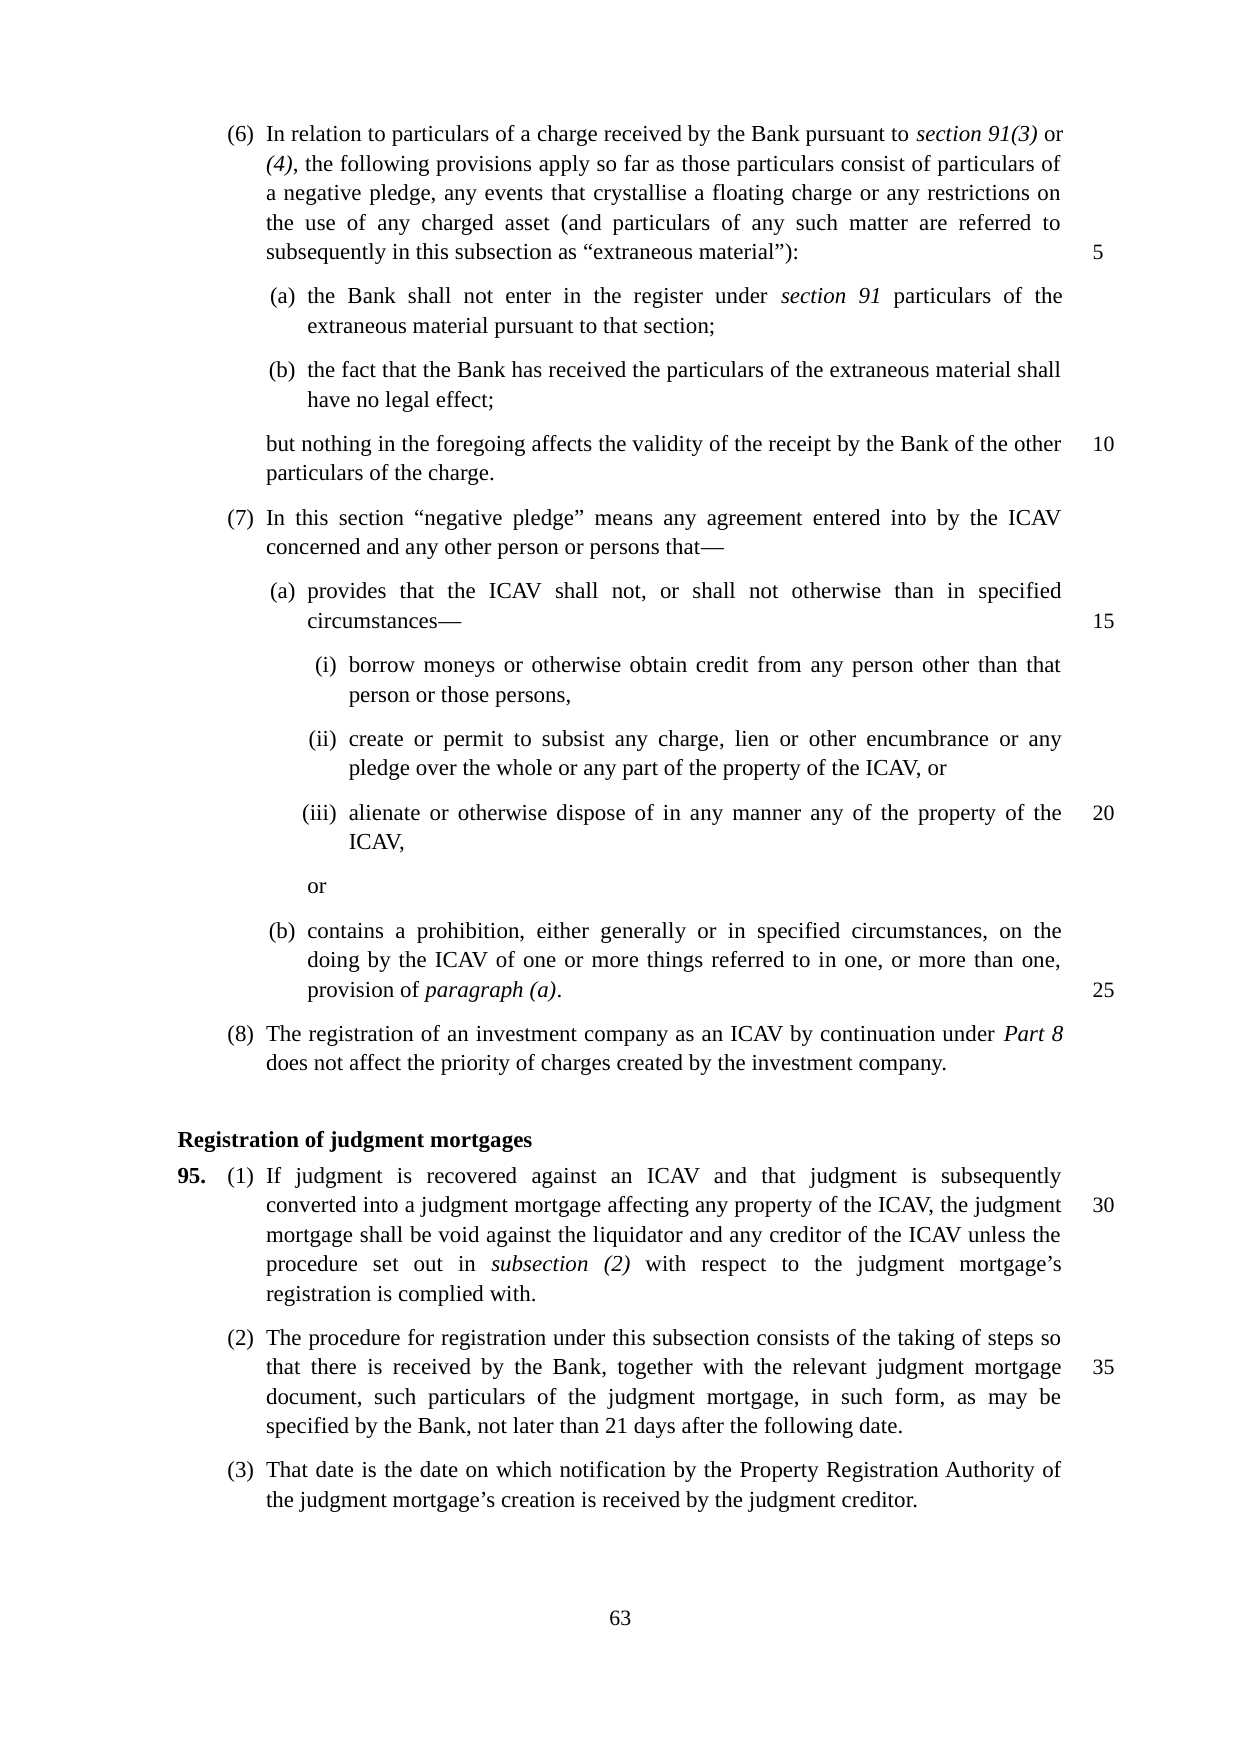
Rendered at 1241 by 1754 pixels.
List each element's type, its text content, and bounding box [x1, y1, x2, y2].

text (8) The registration of an investment company as an ICAV by continuation under Part 8 does not affect the priority of charges created by the investment company. [177, 1018, 1063, 1077]
text (2) The procedure for registration under this subsection consists of the taking of steps so that there is received by the Bank, together with the relevant judgment mortgage document, such particulars of the judgment mortgage, in such form, as may be specified by the Bank, not later than 21 days after the following date. [177, 1322, 1063, 1439]
text but nothing in the foregoing affects the validity of the receipt by the Bank of the other particulars of the charge. [177, 428, 1063, 487]
text (b) the fact that the Bank has received the particulars of the extraneous material shall have no legal effect; [177, 354, 1063, 413]
text (6) In relation to particulars of a charge received by the Bank pursuant to section 91(3) or (4), the following provisions apply so far as those particulars consist of particulars of a negative pledge, any events that crystallise a floating charge or any restrictions on the use of any charged asset (and particulars of any such matter are referred to subsequently in this subsection as “extraneous material”): [177, 118, 1063, 266]
text (7) In this section “negative pledge” means any agreement entered into by the ICAV concerned and any other person or persons that⁠— [177, 502, 1063, 561]
text 95. (1) If judgment is recovered against an ICAV and that judgment is subsequently converted into a judgment mortgage affecting any property of the ICAV, the judgment mortgage shall be void against the liquidator and any creditor of the ICAV unless the procedure set out in subsection (2) with respect to the judgment mortgage’s registration is complied with. [177, 1159, 1063, 1307]
text or [177, 870, 1063, 900]
text (i) borrow moneys or otherwise obtain credit from any person other than that person or those persons, [177, 649, 1063, 708]
text (a) provides that the ICAV shall not, or shall not otherwise than in specified circumstances⁠— [177, 575, 1063, 634]
text (a) the Bank shall not enter in the register under section 91 particulars of the extraneous material pursuant to that section; [177, 280, 1063, 339]
text (3) That date is the date on which notification by the Property Registration Authority of the judgment mortgage’s creation is received by the judgment creditor. [177, 1454, 1063, 1513]
text (b) contains a prohibition, either generally or in specified circumstances, on the doing by the ICAV of one or more things referred to in one, or more than one, provision of paragraph (a). [177, 914, 1063, 1003]
text (ii) create or permit to subsist any charge, lien or other encumbrance or any pledge over the whole or any part of the property of the ICAV, or [177, 723, 1063, 782]
text Registration of judgment mortgages [177, 1124, 1063, 1153]
text (iii) alienate or otherwise dispose of in any manner any of the property of the ICAV, [177, 797, 1063, 856]
